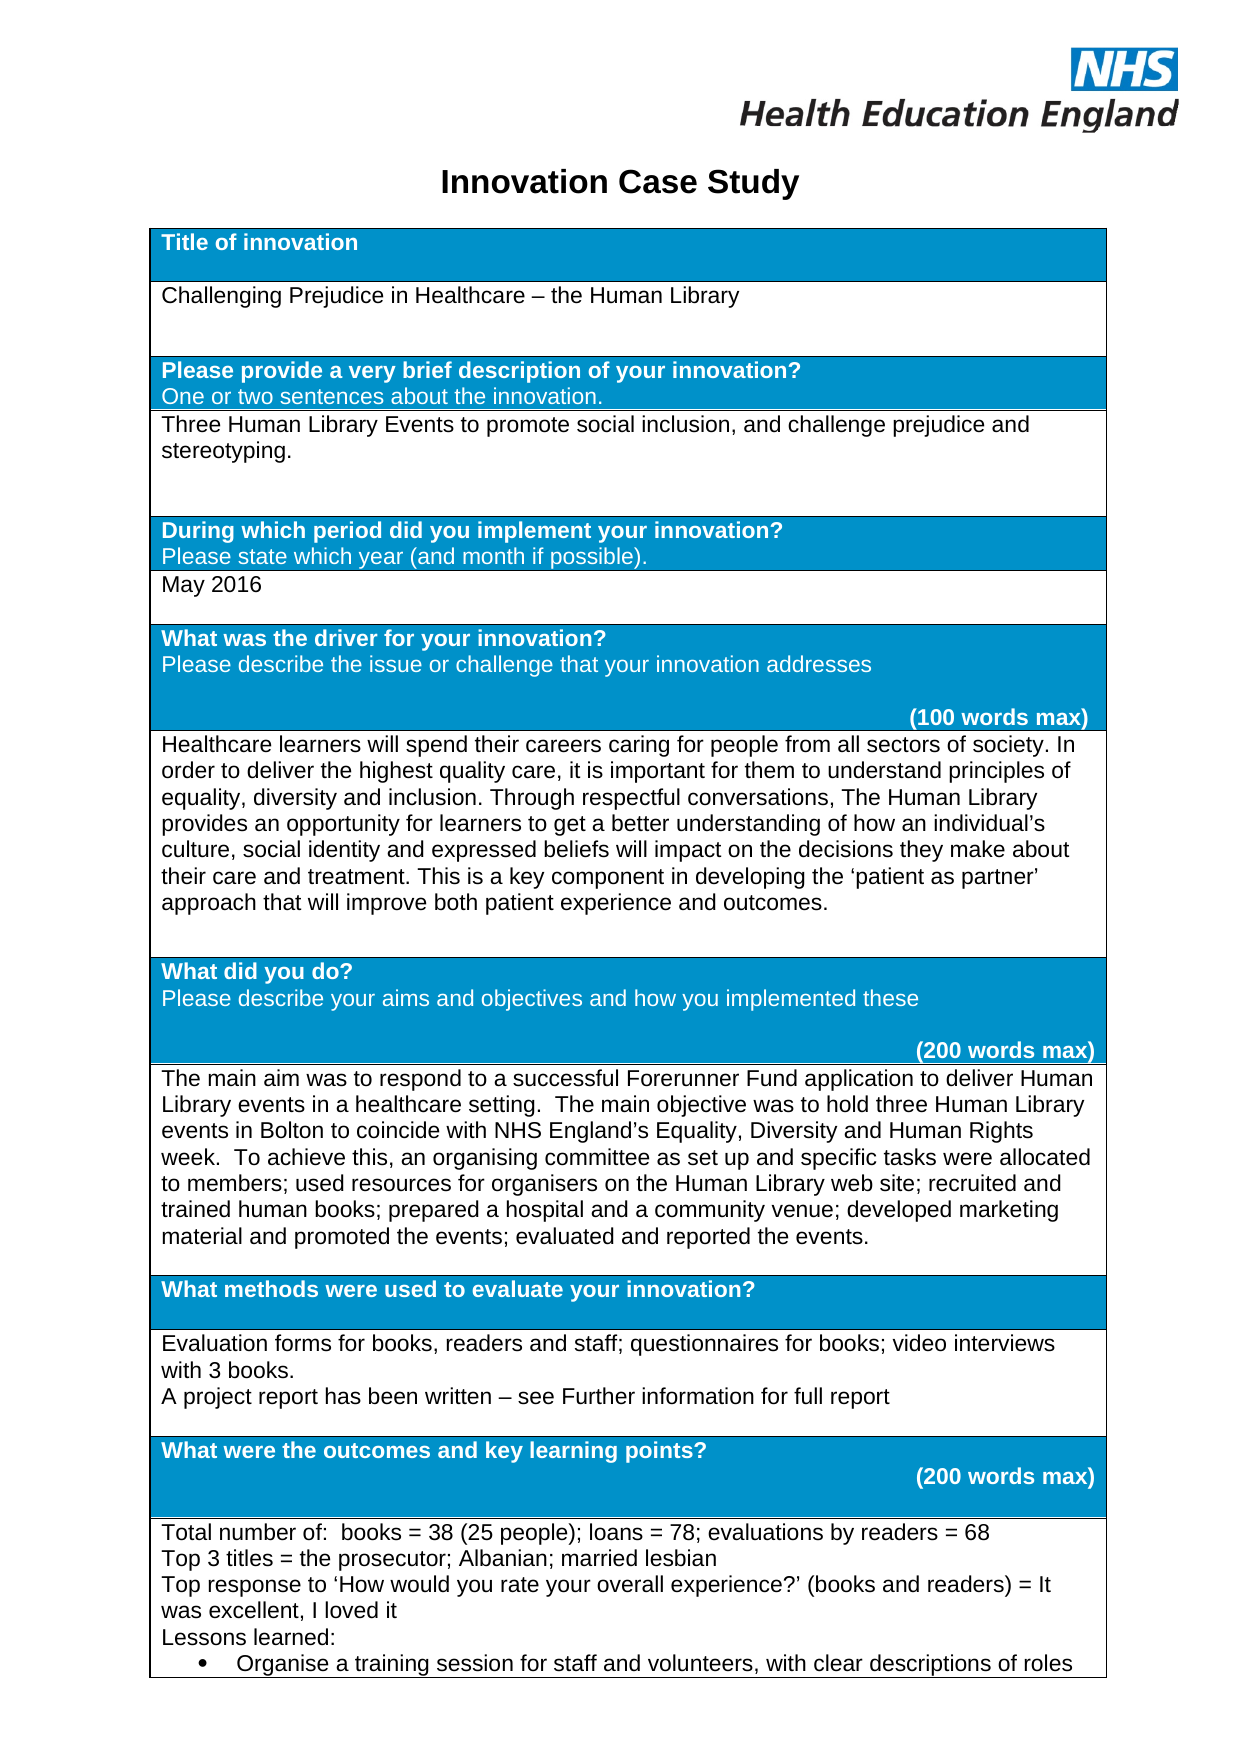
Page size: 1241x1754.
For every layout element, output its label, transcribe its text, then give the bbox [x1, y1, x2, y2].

table_cell Total number of: books = 38 (25 people); loans = 78; evaluations by readers = 68 Top 3 titles = the prosecutor; Albanian; married lesbian Top response to ‘How would you rate your overall experience?’ (books and readers) = It was excellent, I loved it Lessons learned: Organise a training session for staff and volunteers, with clear descriptions of roles and responsibilities on the day so that staff do not feel stressed Provide literature on unconscious bias for staff and readers Leaflet to take away with brief introduction to the Human Library, short section on unconscious bias, attendance record, record of book(s) read and space for a reflection Recruiting readers – student nurses worked extremely well; could replicate with eg medical students, AHPs, junior doctors. More appropriate community venue – possibly Bolton Library Decide date(s) well in advance Hand out book reviews and book evaluations at start of loan Get feedback from support workers Build up collection of human library books Be careful about any further publicity in Bolton News – explain funding and also that the range of books includes white working class men Set up a “book club” after the event to allow readers to discuss and reflect on their experiences [151, 1519, 1106, 1677]
table_cell Evaluation forms for books, readers and staff; questionnaires for books; video interviews with 3 books. A project report has been written – see Further information for full report [151, 1330, 1106, 1436]
table_cell During which period did you implement your innovation? Please state which year (and month if possible). [151, 517, 1106, 570]
table_cell What was the driver for your innovation? Please describe the issue or challenge that your innovation addresses (100 words max) [151, 625, 1106, 730]
table_cell Healthcare learners will spend their careers caring for people from all sectors of society. In order to deliver the highest quality care, it is important for them to understand principles of equality, diversity and inclusion. Through respectful conversations, The Human Library provides an opportunity for learners to get a better understanding of how an individual’s culture, social identity and expressed beliefs will impact on the decisions they make about their care and treatment. This is a key component in developing the ‘patient as partner’ approach that will improve both patient experience and outcomes. [151, 731, 1106, 957]
table_cell May 2016 [151, 571, 1106, 623]
table_cell Challenging Prejudice in Healthcare – the Human Library [151, 282, 1106, 356]
table_cell Three Human Library Events to promote social inclusion, and challenge prejudice and stereotyping. [151, 411, 1106, 516]
table_cell What were the outcomes and key learning points? (200 words max) [151, 1437, 1106, 1517]
text Innovation Case Study [150, 118, 1090, 201]
table_cell The main aim was to respond to a successful Forerunner Fund application to deliver Human Library events in a healthcare setting. The main objective was to hold three Human Library events in Bolton to coincide with NHS England’s Equality, Diversity and Human Rights week. To achieve this, an organising committee as set up and specific tasks were allocated to members; used resources for organisers on the Human Library web site; recruited and trained human books; prepared a hospital and a community venue; developed marketing material and promoted the events; evaluated and reported the events. [151, 1065, 1106, 1275]
table_cell Please provide a very brief description of your innovation? One or two sentences about the innovation. [151, 357, 1106, 409]
table_cell What methods were used to evaluate your innovation? [151, 1276, 1106, 1329]
table_cell What did you do? Please describe your aims and objectives and how you implemented these (200 words max) [151, 958, 1106, 1063]
table_header Title of innovation [151, 229, 1106, 281]
